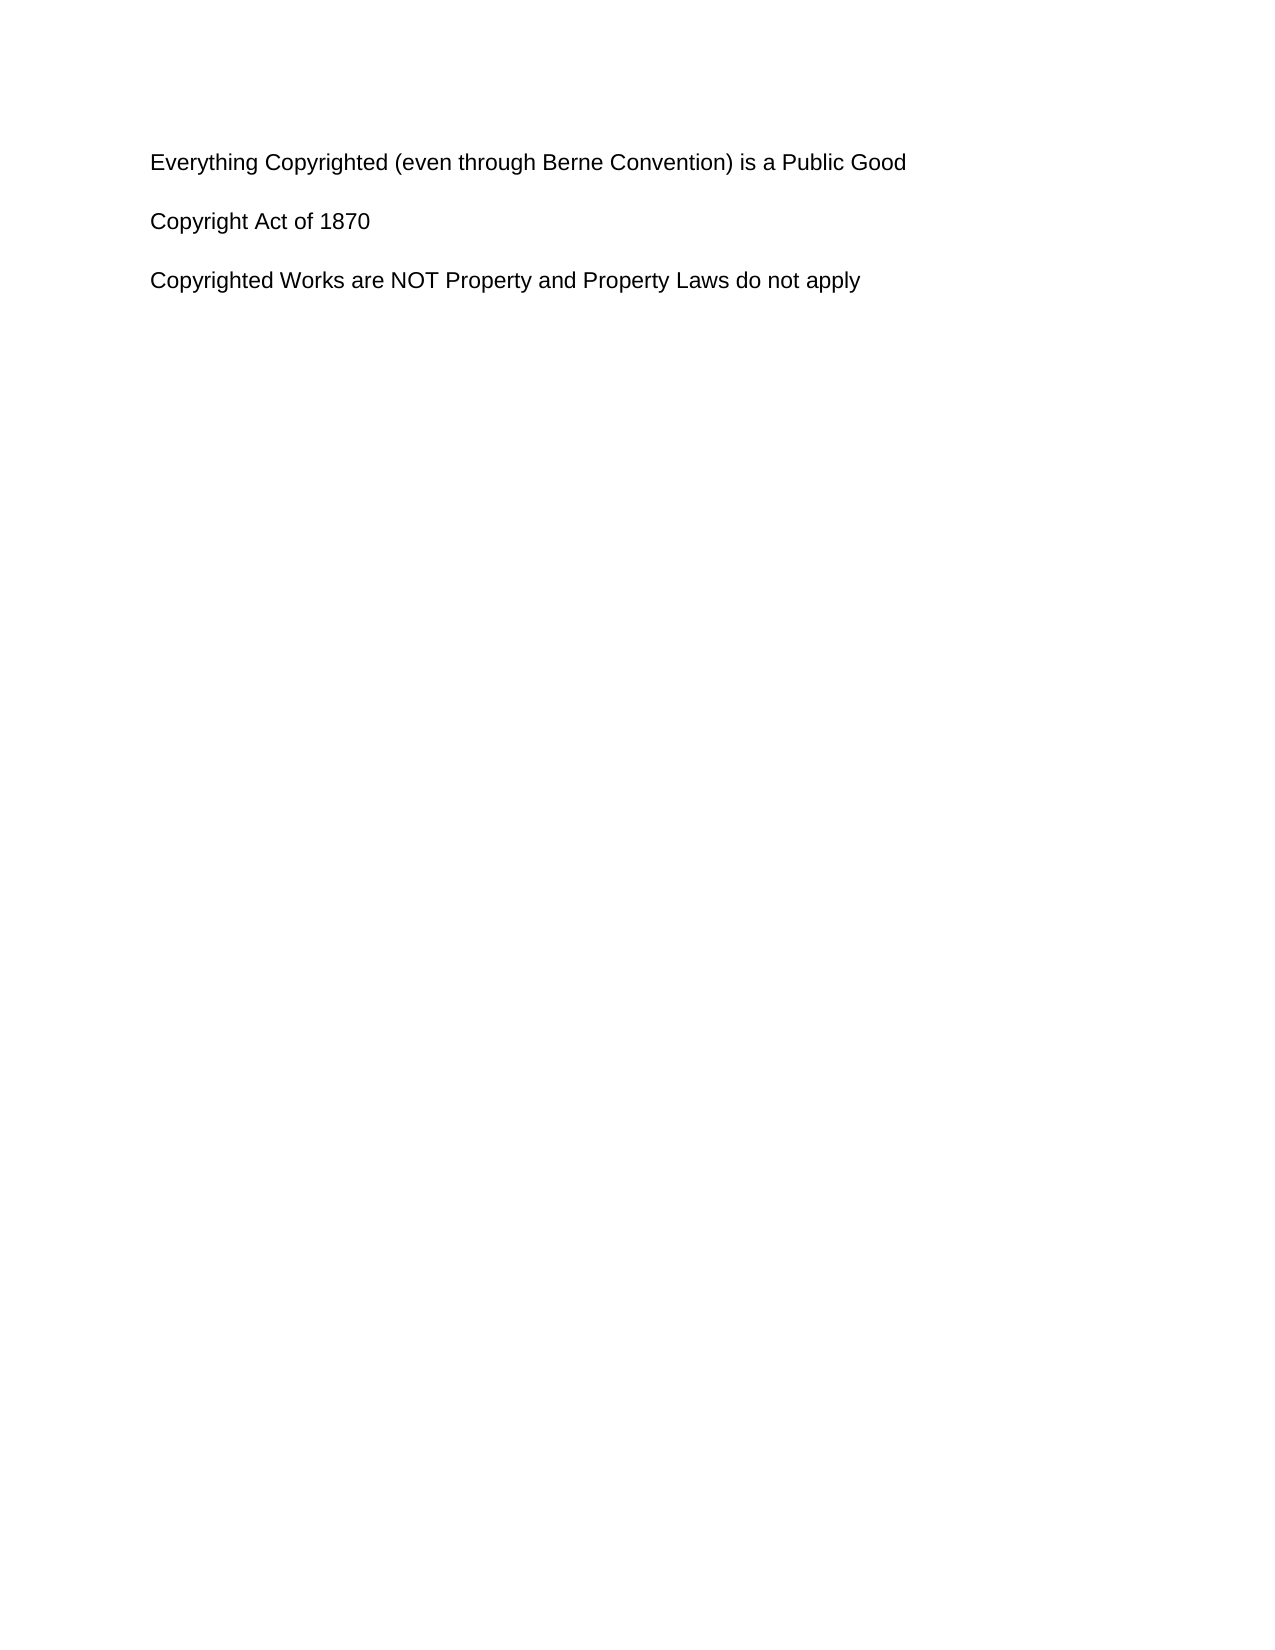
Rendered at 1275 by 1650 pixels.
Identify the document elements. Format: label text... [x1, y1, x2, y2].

text Copyrighted Works are NOT Property and Property Laws do not apply [150, 267, 1125, 293]
text Everything Copyrighted (even through Berne Convention) is a Public Good [150, 150, 1125, 176]
text Copyright Act of 1870 [150, 209, 1125, 234]
